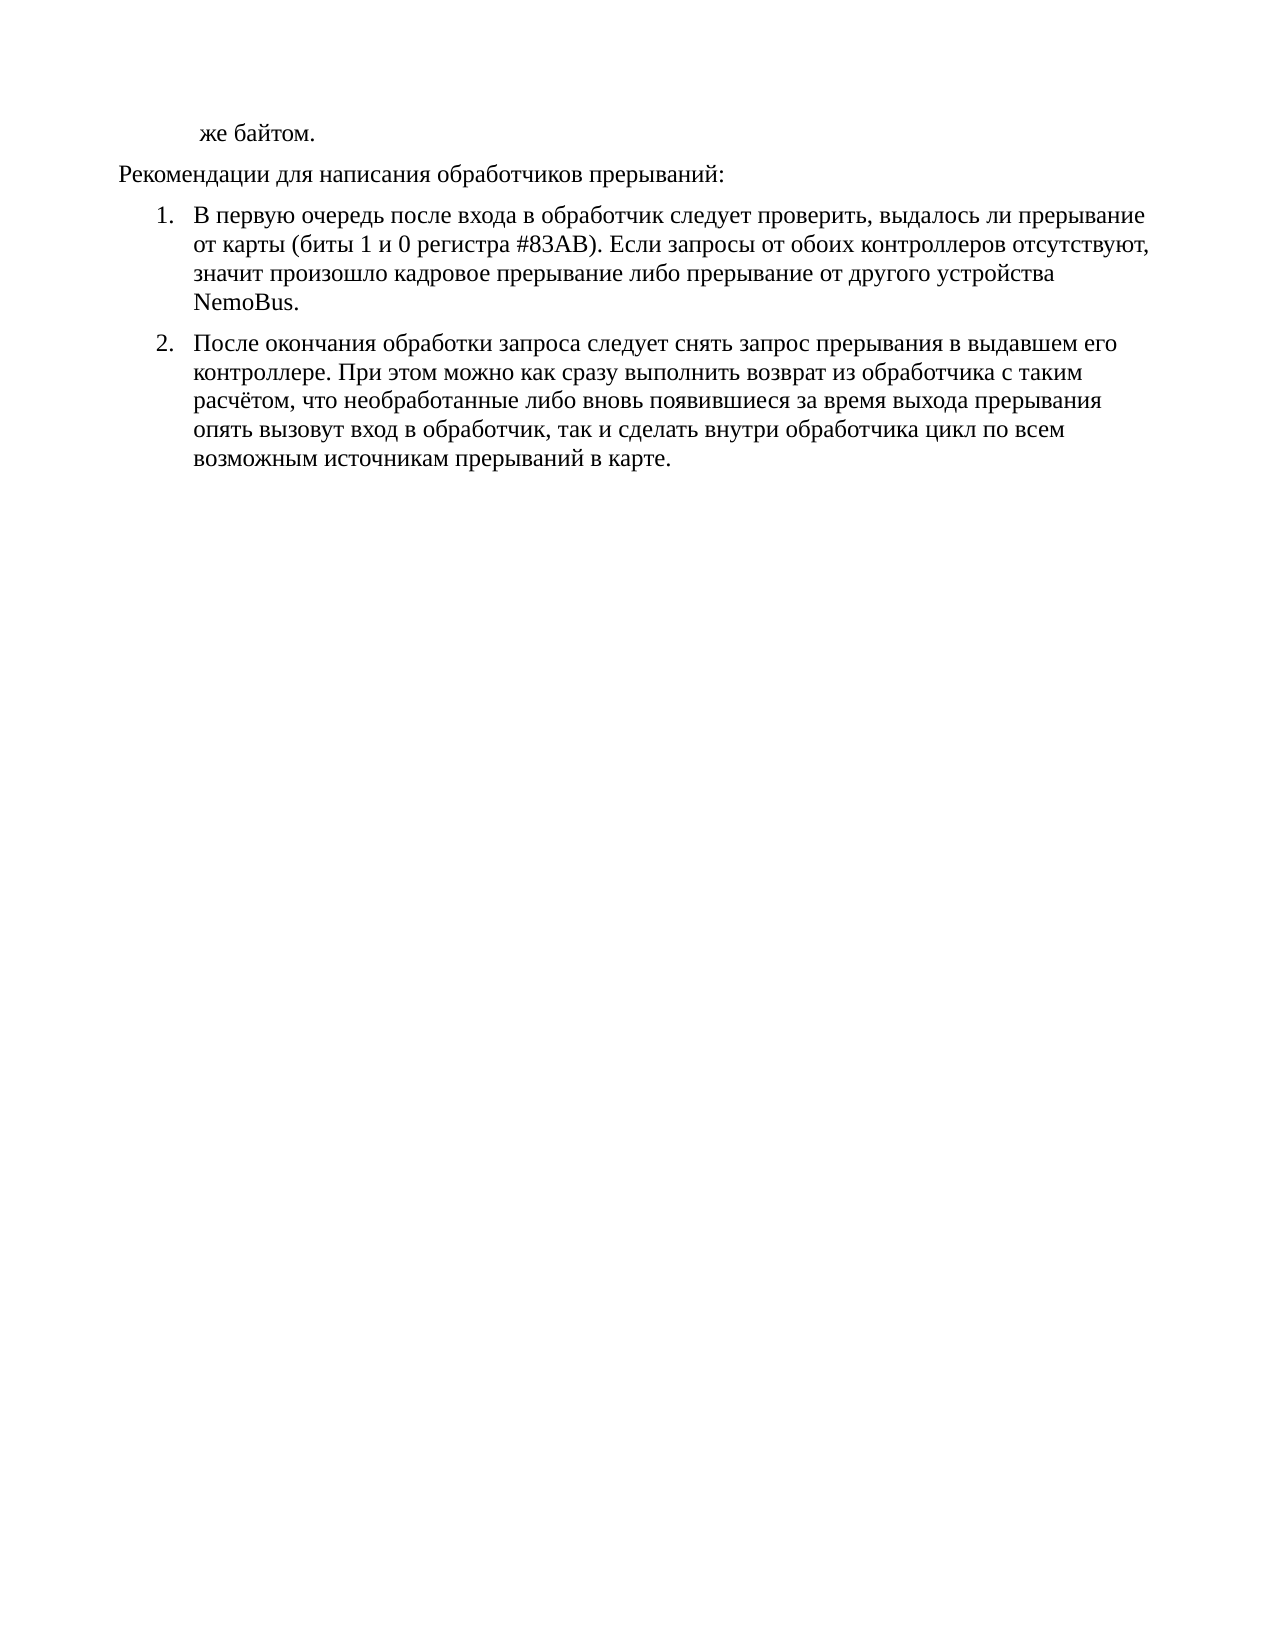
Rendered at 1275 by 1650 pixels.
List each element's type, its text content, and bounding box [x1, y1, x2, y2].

list В первую очередь после входа в обработчик следует проверить, выдалось ли прерывание от карты (биты 1 и 0 регистра #83AB). Если запросы от обоих контроллеров отсутствуют, значит произошло кадровое прерывание либо прерывание от другого устройства NemoBus. [156, 201, 1157, 316]
text Рекомендации для написания обработчиков прерываний: [118, 159, 1157, 188]
list же байтом. [162, 118, 1157, 147]
list После окончания обработки запроса следует снять запрос прерывания в выдавшем его контроллере. При этом можно как сразу выполнить возврат из обработчика с таким расчётом, что необработанные либо вновь появившиеся за время выхода прерывания опять вызовут вход в обработчик, так и сделать внутри обработчика цикл по всем возможным источникам прерываний в карте. [156, 328, 1157, 472]
